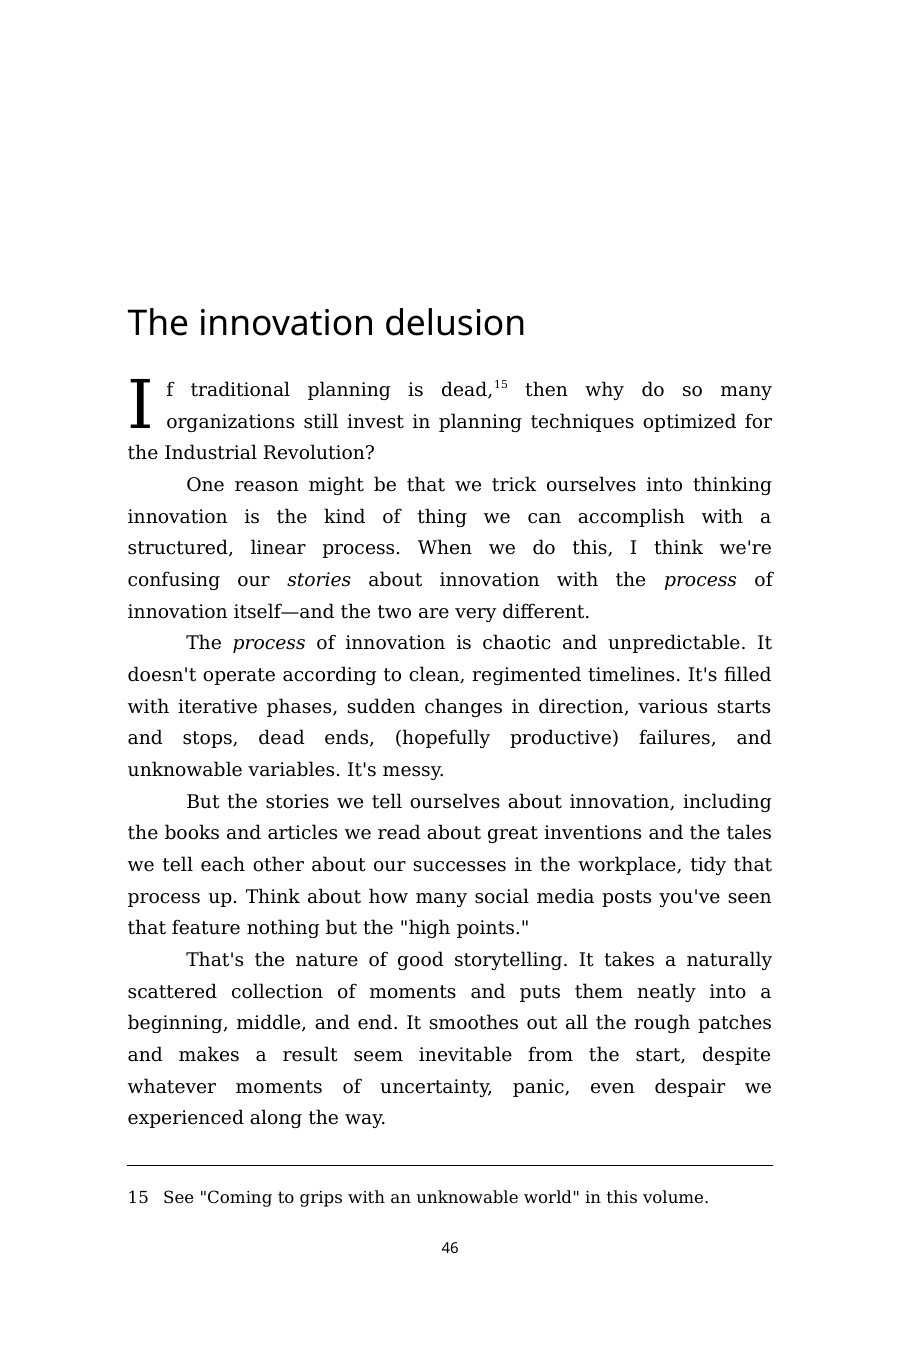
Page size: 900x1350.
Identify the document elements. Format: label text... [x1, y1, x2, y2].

text If traditional planning is dead, then why do so many organizations still invest in planning techniques optimized for the Industrial Revolution? [127, 379, 772, 464]
text One reason might be that we trick ourselves into thinking innovation is the kind of thing we can accomplish with a structured, linear process. When we do this, I think we're confusing our stories about innovation with the process of innovation itself—and the two are very different. [127, 474, 772, 623]
subtitle The innovation delusion [127, 298, 772, 344]
text But the stories we tell ourselves about innovation, including the books and articles we read about great inventions and the tales we tell each other about our successes in the workplace, tidy that process up. Think about how many social media posts you've seen that feature nothing but the "high points." [127, 791, 772, 939]
text See "Coming to grips with an unknowable world" in this volume. [127, 1188, 772, 1207]
text The process of innovation is chaotic and unpredictable. It doesn't operate according to clean, regimented timelines. It's filled with iterative phases, sudden changes in direction, various starts and stops, dead ends, (hopefully productive) failures, and unknowable variables. It's messy. [127, 632, 772, 781]
text That's the nature of good storytelling. It takes a naturally scattered collection of moments and puts them neatly into a beginning, middle, and end. It smoothes out all the rough patches and makes a result seem inevitable from the start, despite whatever moments of uncertainty, panic, even despair we experienced along the way. [127, 949, 772, 1129]
